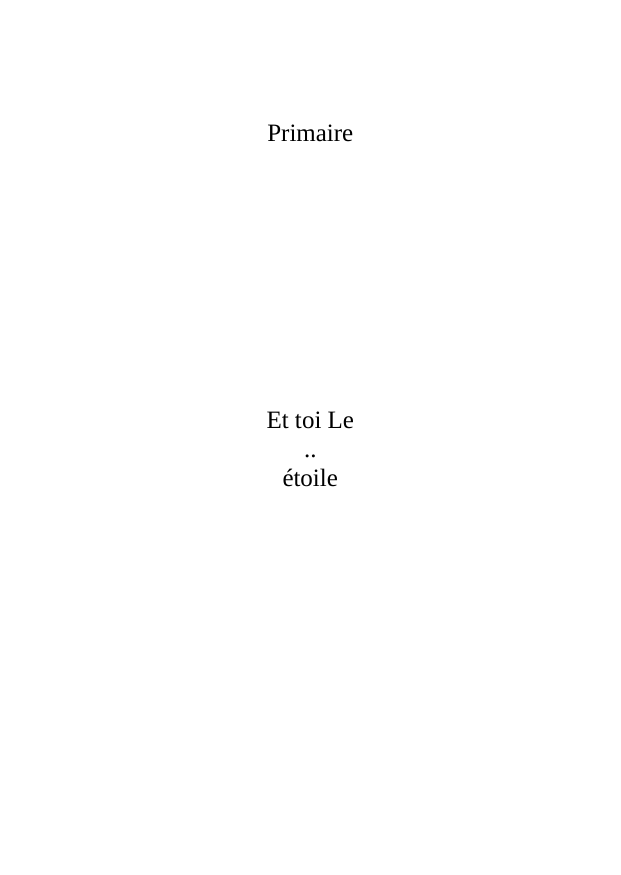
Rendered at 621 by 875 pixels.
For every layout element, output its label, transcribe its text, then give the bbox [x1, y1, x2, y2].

text Primaire [118, 118, 502, 147]
text Et toi Le [118, 406, 502, 434]
text .. [118, 434, 502, 463]
text étoile [118, 463, 502, 492]
